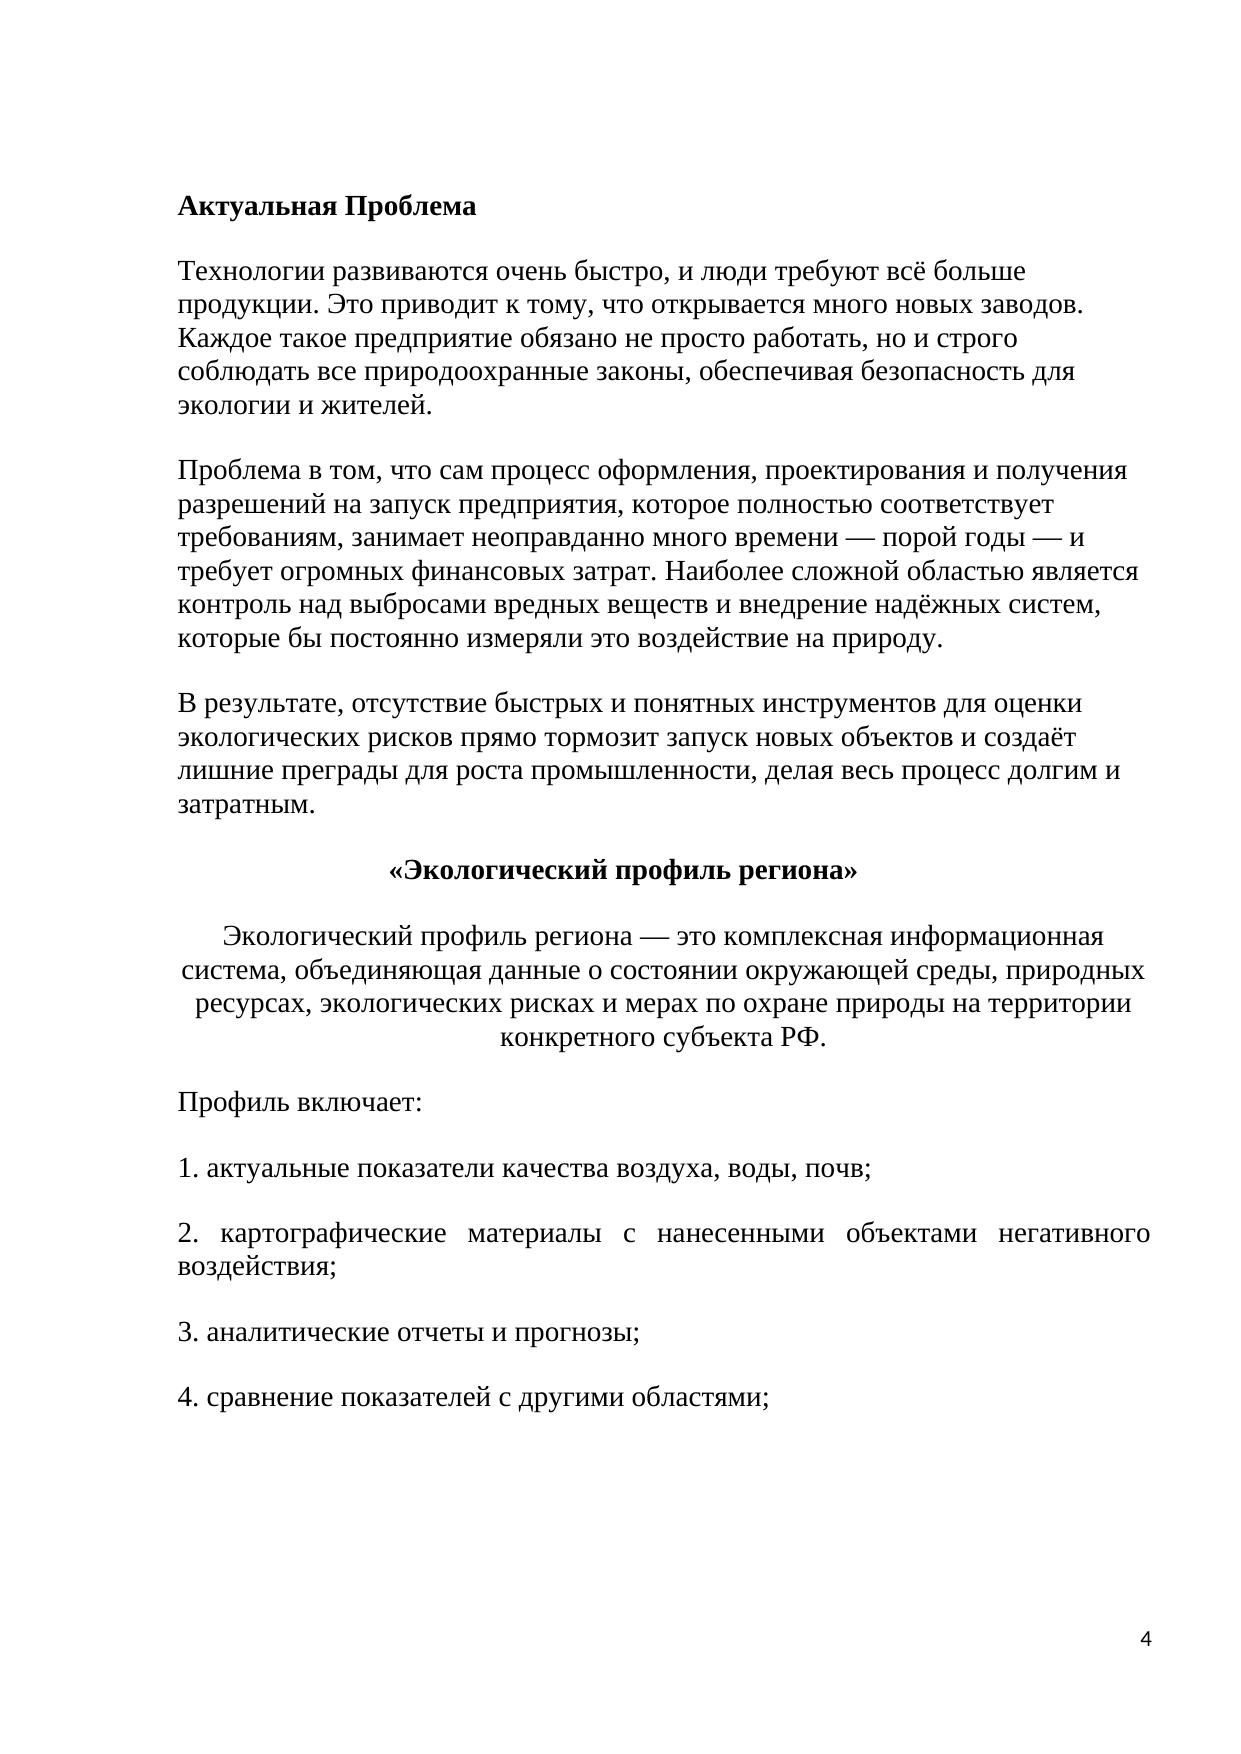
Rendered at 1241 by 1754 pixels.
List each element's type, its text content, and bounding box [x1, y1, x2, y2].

subtitle Актуальная Проблема [177, 188, 1152, 221]
text В результате, отсутствие быстрых и понятных инструментов для оценки экологических рисков прямо тормозит запуск новых объектов и создаёт лишние преграды для роста промышленности, делая весь процесс долгим и затратным. [177, 685, 1152, 819]
text Экологический профиль региона — это комплексная информационная система, объединяющая данные о состоянии окружающей среды, природных ресурсах, экологических рисках и мерах по охране природы на территории конкретного субъекта РФ. [178, 918, 1148, 1053]
text Профиль включает: [177, 1084, 1152, 1118]
subtitle «Экологический профиль региона» [224, 851, 1037, 887]
text 4. сравнение показателей с другими областями; [177, 1379, 1152, 1413]
text 3. аналитические отчеты и прогнозы; [177, 1314, 1152, 1347]
text Технологии развиваются очень быстро, и люди требуют всё больше продукции. Это приводит к тому, что открывается много новых заводов. Каждое такое предприятие обязано не просто работать, но и строго соблюдать все природоохранные законы, обеспечивая безопасность для экологии и жителей. [177, 253, 1152, 421]
text Проблема в том, что сам процесс оформления, проектирования и получения разрешений на запуск предприятия, которое полностью соответствует требованиям, занимает неоправданно много времени — порой годы — и требует огромных финансовых затрат. Наиболее сложной областью является контроль над выбросами вредных веществ и внедрение надёжных систем, которые бы постоянно измеряли это воздействие на природу. [177, 452, 1152, 653]
text 1. актуальные показатели качества воздуха, воды, почв; [177, 1150, 1152, 1183]
text 2. картографические материалы с нанесенными объектами негативного воздействия; [177, 1215, 1152, 1282]
